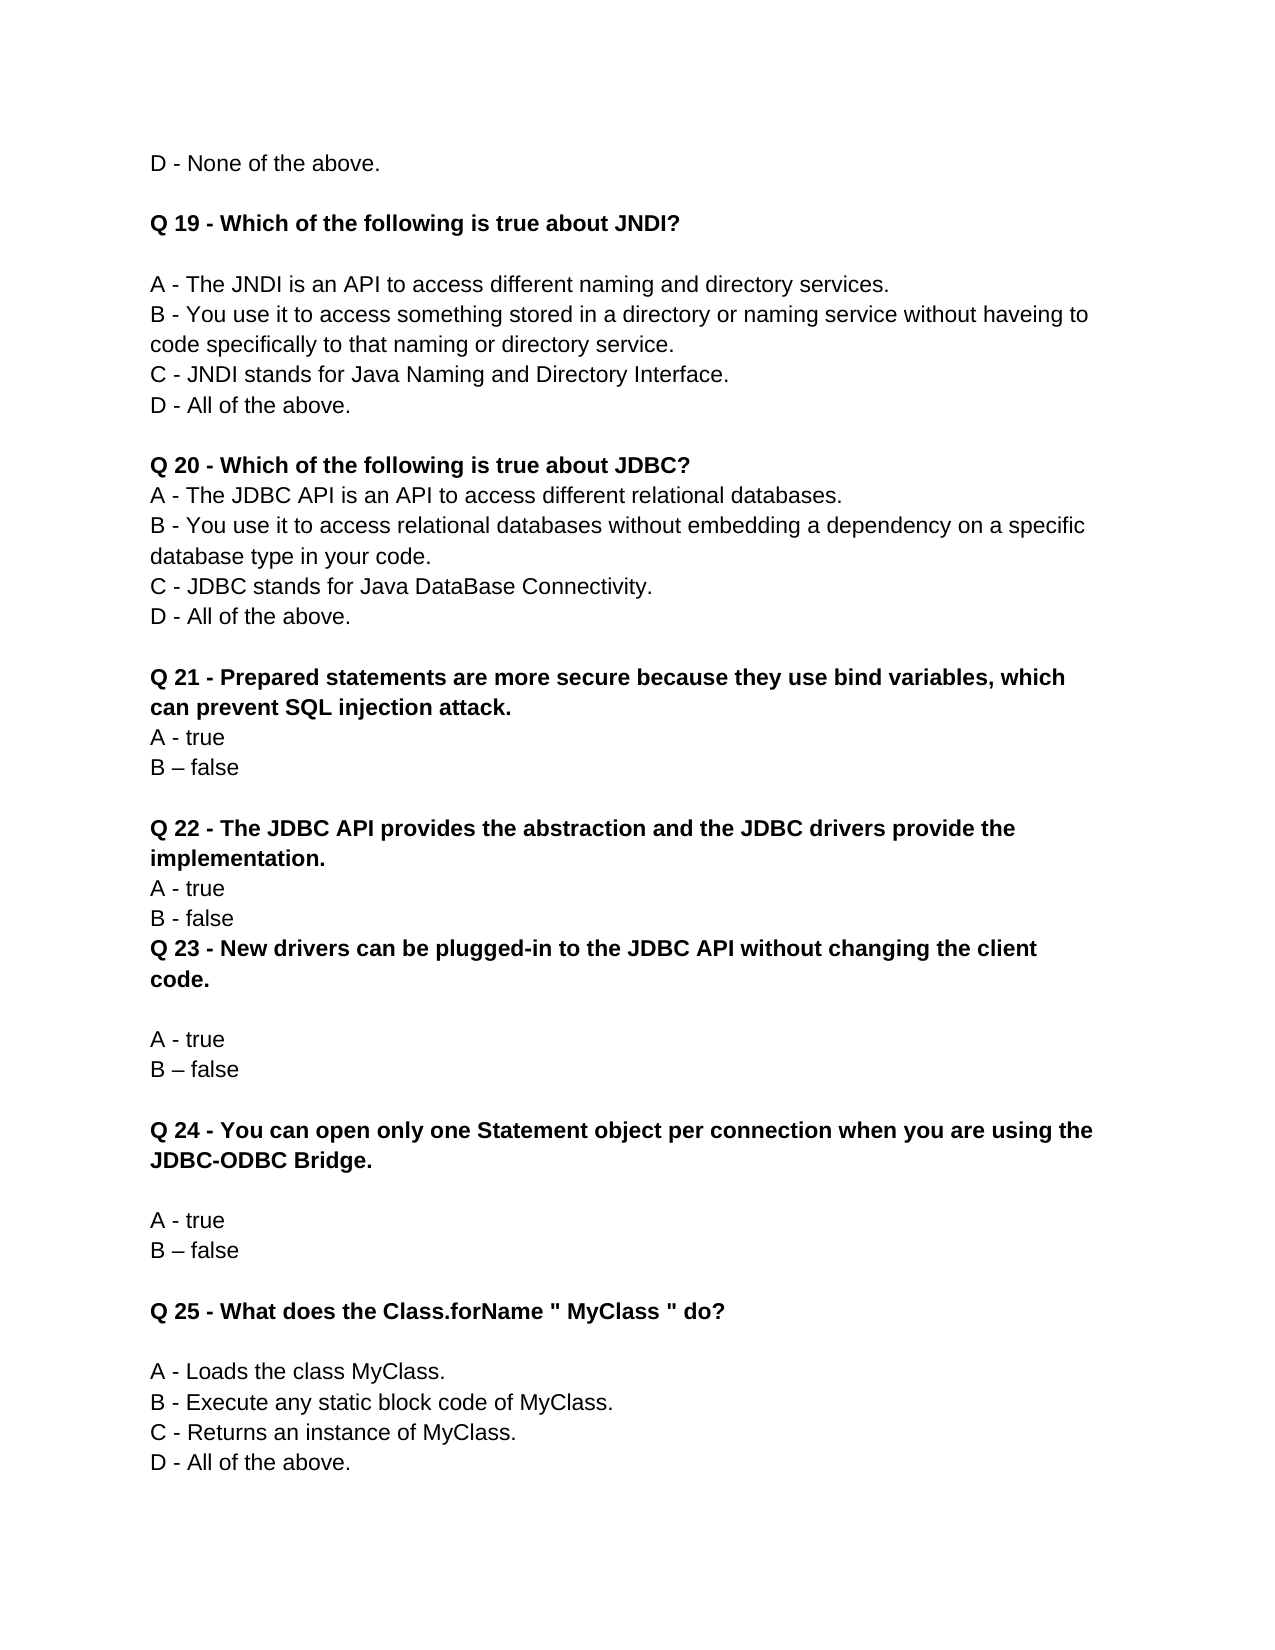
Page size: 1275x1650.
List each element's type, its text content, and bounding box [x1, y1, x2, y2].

text C - JDBC stands for Java DataBase Connectivity. [150, 573, 1125, 599]
text code. [150, 966, 1125, 992]
text B - You use it to access something stored in a directory or naming service without haveing to [150, 301, 1125, 327]
text can prevent SQL injection attack. [150, 694, 1125, 720]
text B - You use it to access relational databases without embedding a dependency on a specific [150, 512, 1125, 539]
text D - All of the above. [150, 603, 1125, 629]
text C - Returns an instance of MyClass. [150, 1419, 1125, 1445]
text B – false [150, 1056, 1125, 1083]
text Q 25 - What does the Class.forName " MyClass " do? [150, 1298, 1125, 1324]
text Q 19 - Which of the following is true about JNDI? [150, 210, 1125, 237]
text B - false [150, 905, 1125, 932]
text code specifically to that naming or directory service. [150, 331, 1125, 358]
text Q 21 - Prepared statements are more secure because they use bind variables, which [150, 663, 1125, 690]
text JDBC-ODBC Bridge. [150, 1147, 1125, 1173]
text implementation. [150, 845, 1125, 871]
text Q 23 - New drivers can be plugged-in to the JDBC API without changing the client [150, 935, 1125, 962]
text database type in your code. [150, 543, 1125, 569]
text A - true [150, 724, 1125, 750]
text A - true [150, 875, 1125, 901]
text D - All of the above. [150, 1449, 1125, 1475]
text A - The JDBC API is an API to access different relational databases. [150, 482, 1125, 509]
text Q 24 - You can open only one Statement object per connection when you are using the [150, 1117, 1125, 1143]
text Q 22 - The JDBC API provides the abstraction and the JDBC drivers provide the [150, 814, 1125, 841]
text D - All of the above. [150, 392, 1125, 418]
text Q 20 - Which of the following is true about JDBC? [150, 452, 1125, 478]
text D - None of the above. [150, 150, 1125, 176]
text A - Loads the class MyClass. [150, 1358, 1125, 1385]
text B – false [150, 754, 1125, 781]
text A - true [150, 1026, 1125, 1052]
text A - true [150, 1207, 1125, 1234]
text B – false [150, 1237, 1125, 1264]
text C - JNDI stands for Java Naming and Directory Interface. [150, 361, 1125, 388]
text B - Execute any static block code of MyClass. [150, 1388, 1125, 1415]
text A - The JNDI is an API to access different naming and directory services. [150, 271, 1125, 297]
